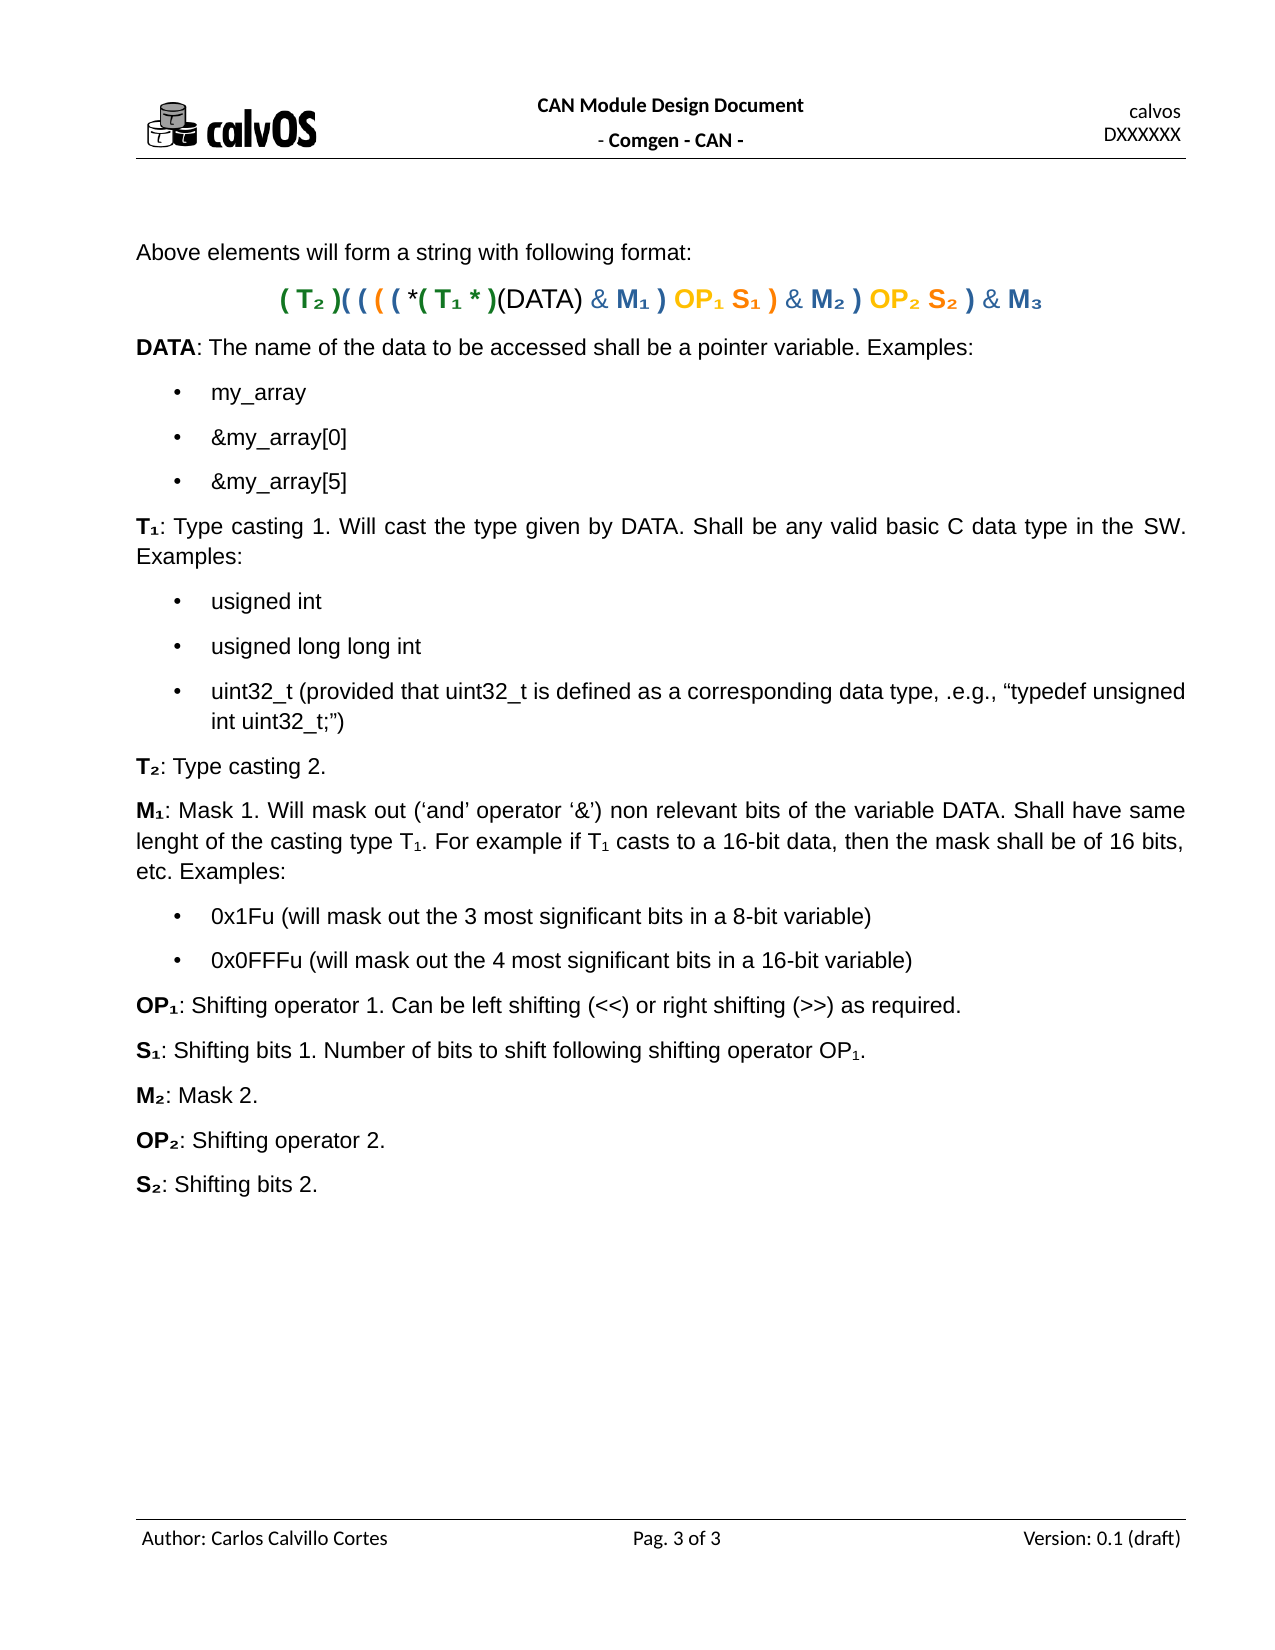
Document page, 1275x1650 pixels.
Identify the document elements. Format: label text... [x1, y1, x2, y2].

text T₁: Type casting 1. Will cast the type given by DATA. Shall be any valid basic C data type in the SW. Examples: [136, 513, 1186, 569]
text M₂: Mask 2. [136, 1082, 1186, 1108]
text T₂: Type casting 2. [136, 753, 1186, 779]
list &my_array[0] [173, 423, 1186, 450]
text S₁: Shifting bits 1. Number of bits to shift following shifting operator OP₁. [136, 1037, 1186, 1063]
list &my_array[5] [173, 468, 1186, 494]
list my_array [173, 379, 1186, 405]
text DATA: The name of the data to be accessed shall be a pointer variable. Examples: [136, 334, 1186, 360]
text OP₂: Shifting operator 2. [136, 1127, 1186, 1153]
text M₁: Mask 1. Will mask out (‘and’ operator ‘&’) non relevant bits of the variable DATA. Shall have same lenght of the casting type T₁. For example if T₁ casts to a 16-bit data, then the mask shall be of 16 bits, etc. Examples: [136, 797, 1186, 884]
text Above elements will form a string with following format: [136, 238, 1186, 265]
list uint32_t (provided that uint32_t is defined as a corresponding data type, .e.g., “typedef unsigned int uint32_t;”) [173, 678, 1186, 734]
list 0x1Fu (will mask out the 3 most significant bits in a 8-bit variable) [173, 903, 1186, 929]
list usigned long long int [173, 633, 1186, 659]
list usigned int [173, 588, 1186, 614]
text ( T₂ )( ( ( ( *( T₁ * )(DATA) & M₁ ) OP₁ S₁ ) & M₂ ) OP₂ S₂ ) & M₃ [136, 283, 1186, 314]
text S₂: Shifting bits 2. [136, 1171, 1186, 1198]
text OP₁: Shifting operator 1. Can be left shifting (<<) or right shifting (>>) as required. [136, 992, 1186, 1018]
picture [147, 102, 317, 148]
list 0x0FFFu (will mask out the 4 most significant bits in a 16-bit variable) [173, 947, 1186, 974]
